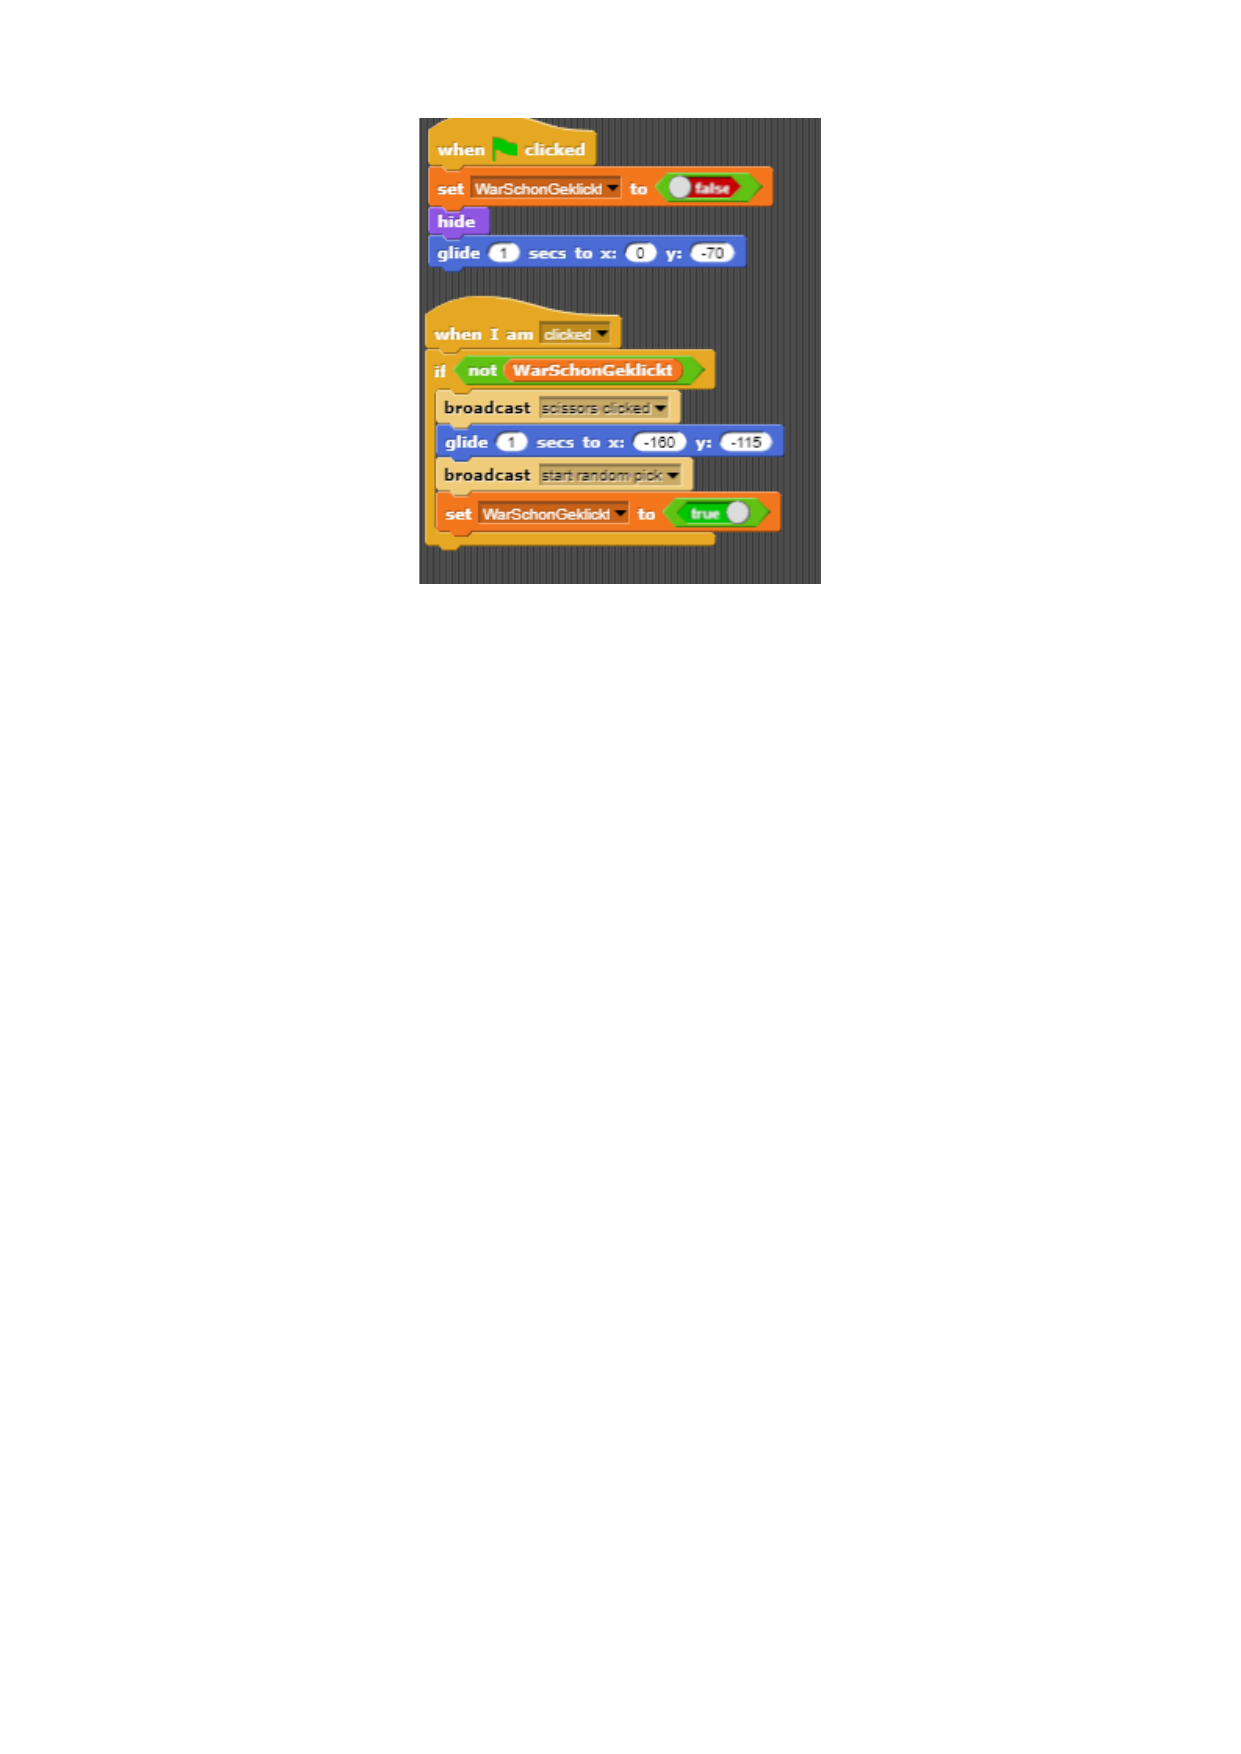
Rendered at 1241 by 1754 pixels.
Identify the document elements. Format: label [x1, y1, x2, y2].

picture [419, 118, 821, 584]
